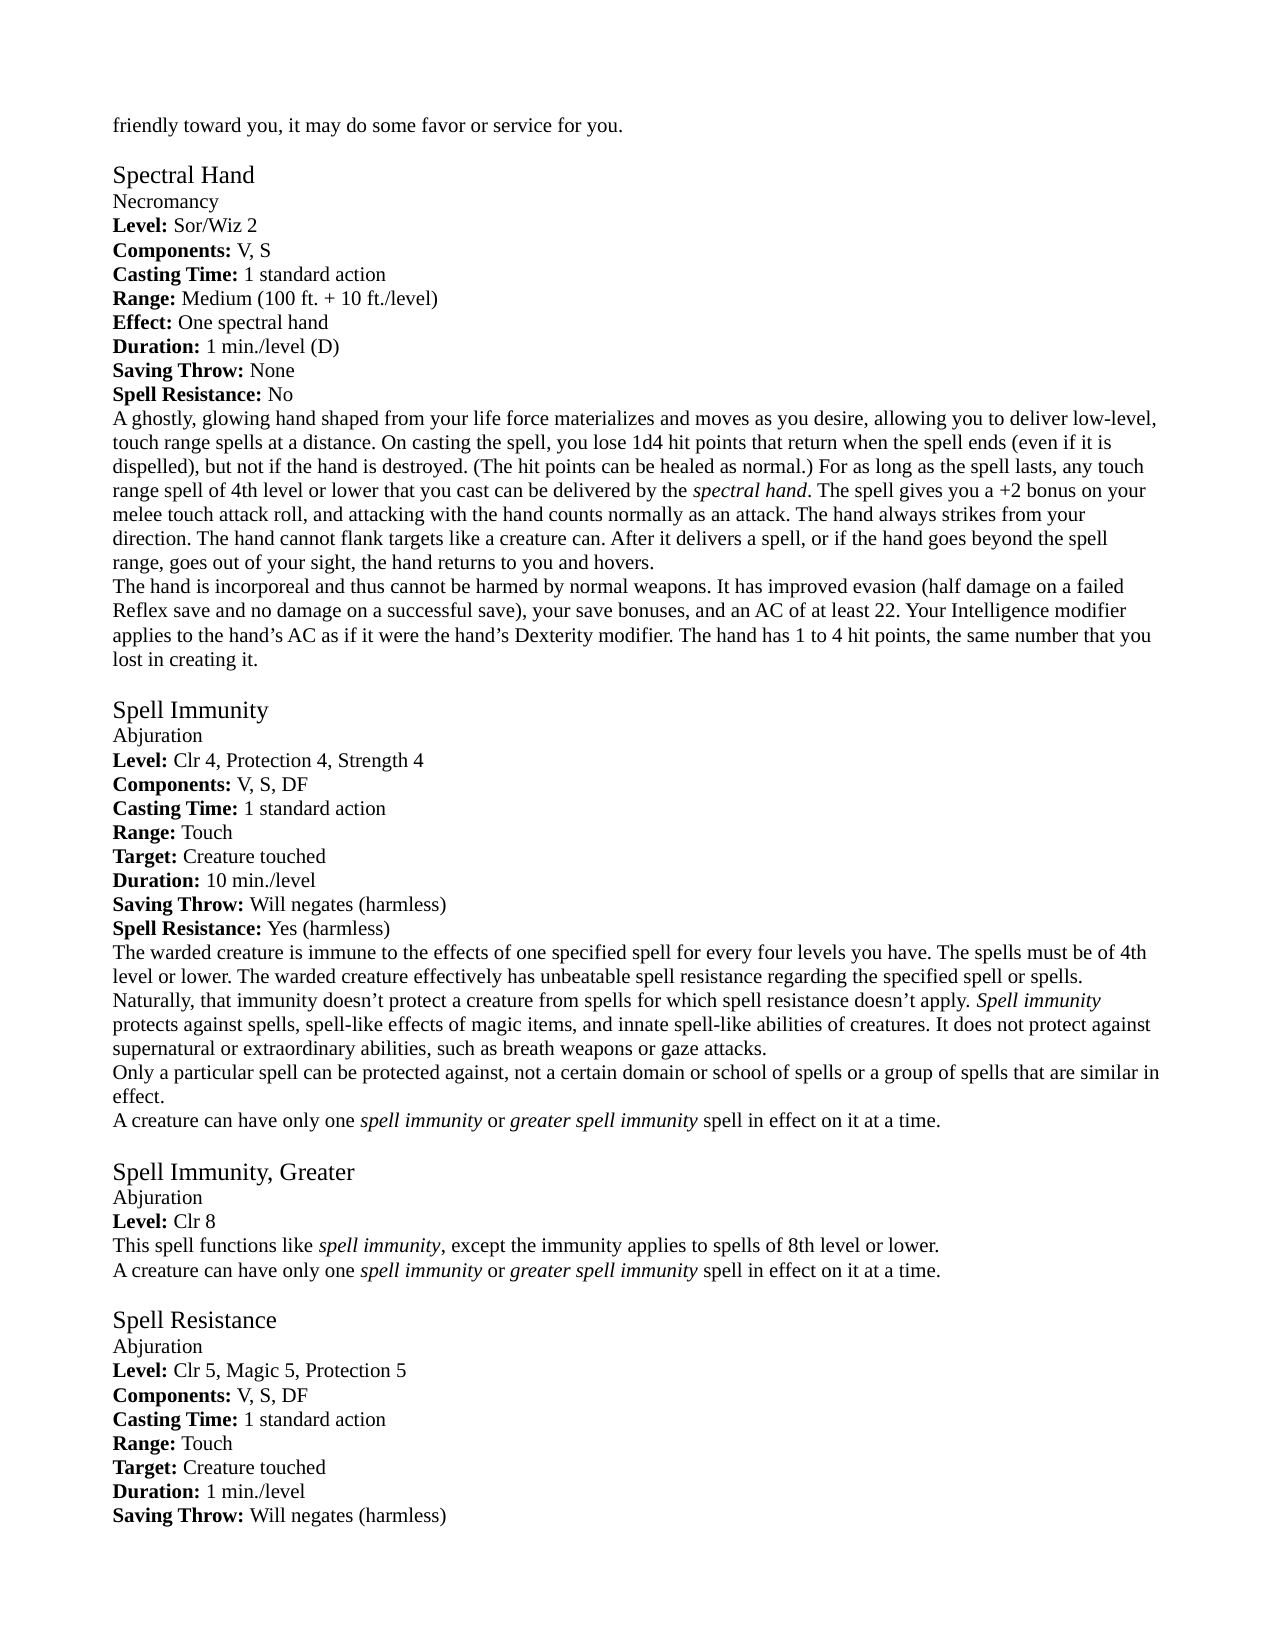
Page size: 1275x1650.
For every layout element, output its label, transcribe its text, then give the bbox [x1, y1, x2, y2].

text Effect: One spectral hand [112, 310, 1162, 334]
text Spell Immunity [112, 695, 1162, 723]
text A ghostly, glowing hand shaped from your life force materializes and moves as you desire, allowing you to deliver low-level, touch range spells at a distance. On casting the spell, you lose 1d4 hit points that return when the spell ends (even if it is dispelled), but not if the hand is destroyed. (The hit points can be healed as normal.) For as long as the spell lasts, any touch range spell of 4th level or lower that you cast can be delivered by the spectral hand. The spell gives you a +2 bonus on your melee touch attack roll, and attacking with the hand counts normally as an attack. The hand always strikes from your direction. The hand cannot flank targets like a creature can. After it delivers a spell, or if the hand goes beyond the spell range, goes out of your sight, the hand returns to you and hovers. [112, 406, 1162, 574]
text Casting Time: 1 standard action [112, 262, 1162, 286]
text Duration: 10 min./level [112, 868, 1162, 892]
text Abjuration [112, 723, 1162, 747]
text Target: Creature touched [112, 844, 1162, 868]
text Necromancy [112, 189, 1162, 213]
text A creature can have only one spell immunity or greater spell immunity spell in effect on it at a time. [112, 1257, 1162, 1282]
text Spell Resistance: Yes (harmless) [112, 916, 1162, 940]
text Casting Time: 1 standard action [112, 796, 1162, 820]
text Level: Clr 4, Protection 4, Strength 4 [112, 747, 1162, 772]
text The hand is incorporeal and thus cannot be harmed by normal weapons. It has improved evasion (half damage on a failed Reflex save and no damage on a successful save), your save bonuses, and an AC of at least 22. Your Intelligence modifier applies to the hand’s AC as if it were the hand’s Dexterity modifier. The hand has 1 to 4 hit points, the same number that you lost in creating it. [112, 574, 1162, 671]
text Duration: 1 min./level [112, 1479, 1162, 1503]
text Range: Medium (100 ft. + 10 ft./level) [112, 286, 1162, 310]
text Spell Resistance [112, 1306, 1162, 1334]
text friendly toward you, it may do some favor or service for you. [112, 112, 1162, 137]
text Spell Resistance: No [112, 382, 1162, 406]
text A creature can have only one spell immunity or greater spell immunity spell in effect on it at a time. [112, 1108, 1162, 1132]
text Saving Throw: Will negates (harmless) [112, 892, 1162, 916]
text Abjuration [112, 1185, 1162, 1209]
text Spectral Hand [112, 161, 1162, 189]
text Saving Throw: None [112, 358, 1162, 382]
text Range: Touch [112, 1431, 1162, 1455]
text Components: V, S, DF [112, 1382, 1162, 1407]
text Casting Time: 1 standard action [112, 1407, 1162, 1431]
text Level: Sor/Wiz 2 [112, 213, 1162, 237]
text Saving Throw: Will negates (harmless) [112, 1503, 1162, 1527]
text Range: Touch [112, 820, 1162, 844]
text Spell Immunity, Greater [112, 1157, 1162, 1185]
text This spell functions like spell immunity, except the immunity applies to spells of 8th level or lower. [112, 1233, 1162, 1257]
text Duration: 1 min./level (D) [112, 334, 1162, 358]
text The warded creature is immune to the effects of one specified spell for every four levels you have. The spells must be of 4th level or lower. The warded creature effectively has unbeatable spell resistance regarding the specified spell or spells. Naturally, that immunity doesn’t protect a creature from spells for which spell resistance doesn’t apply. Spell immunity protects against spells, spell-like effects of magic items, and innate spell-like abilities of creatures. It does not protect against supernatural or extraordinary abilities, such as breath weapons or gaze attacks. [112, 940, 1162, 1060]
text Level: Clr 5, Magic 5, Protection 5 [112, 1358, 1162, 1382]
text Level: Clr 8 [112, 1209, 1162, 1233]
text Target: Creature touched [112, 1455, 1162, 1479]
text Components: V, S [112, 237, 1162, 262]
text Components: V, S, DF [112, 772, 1162, 796]
text Abjuration [112, 1334, 1162, 1358]
text Only a particular spell can be protected against, not a certain domain or school of spells or a group of spells that are similar in effect. [112, 1060, 1162, 1108]
